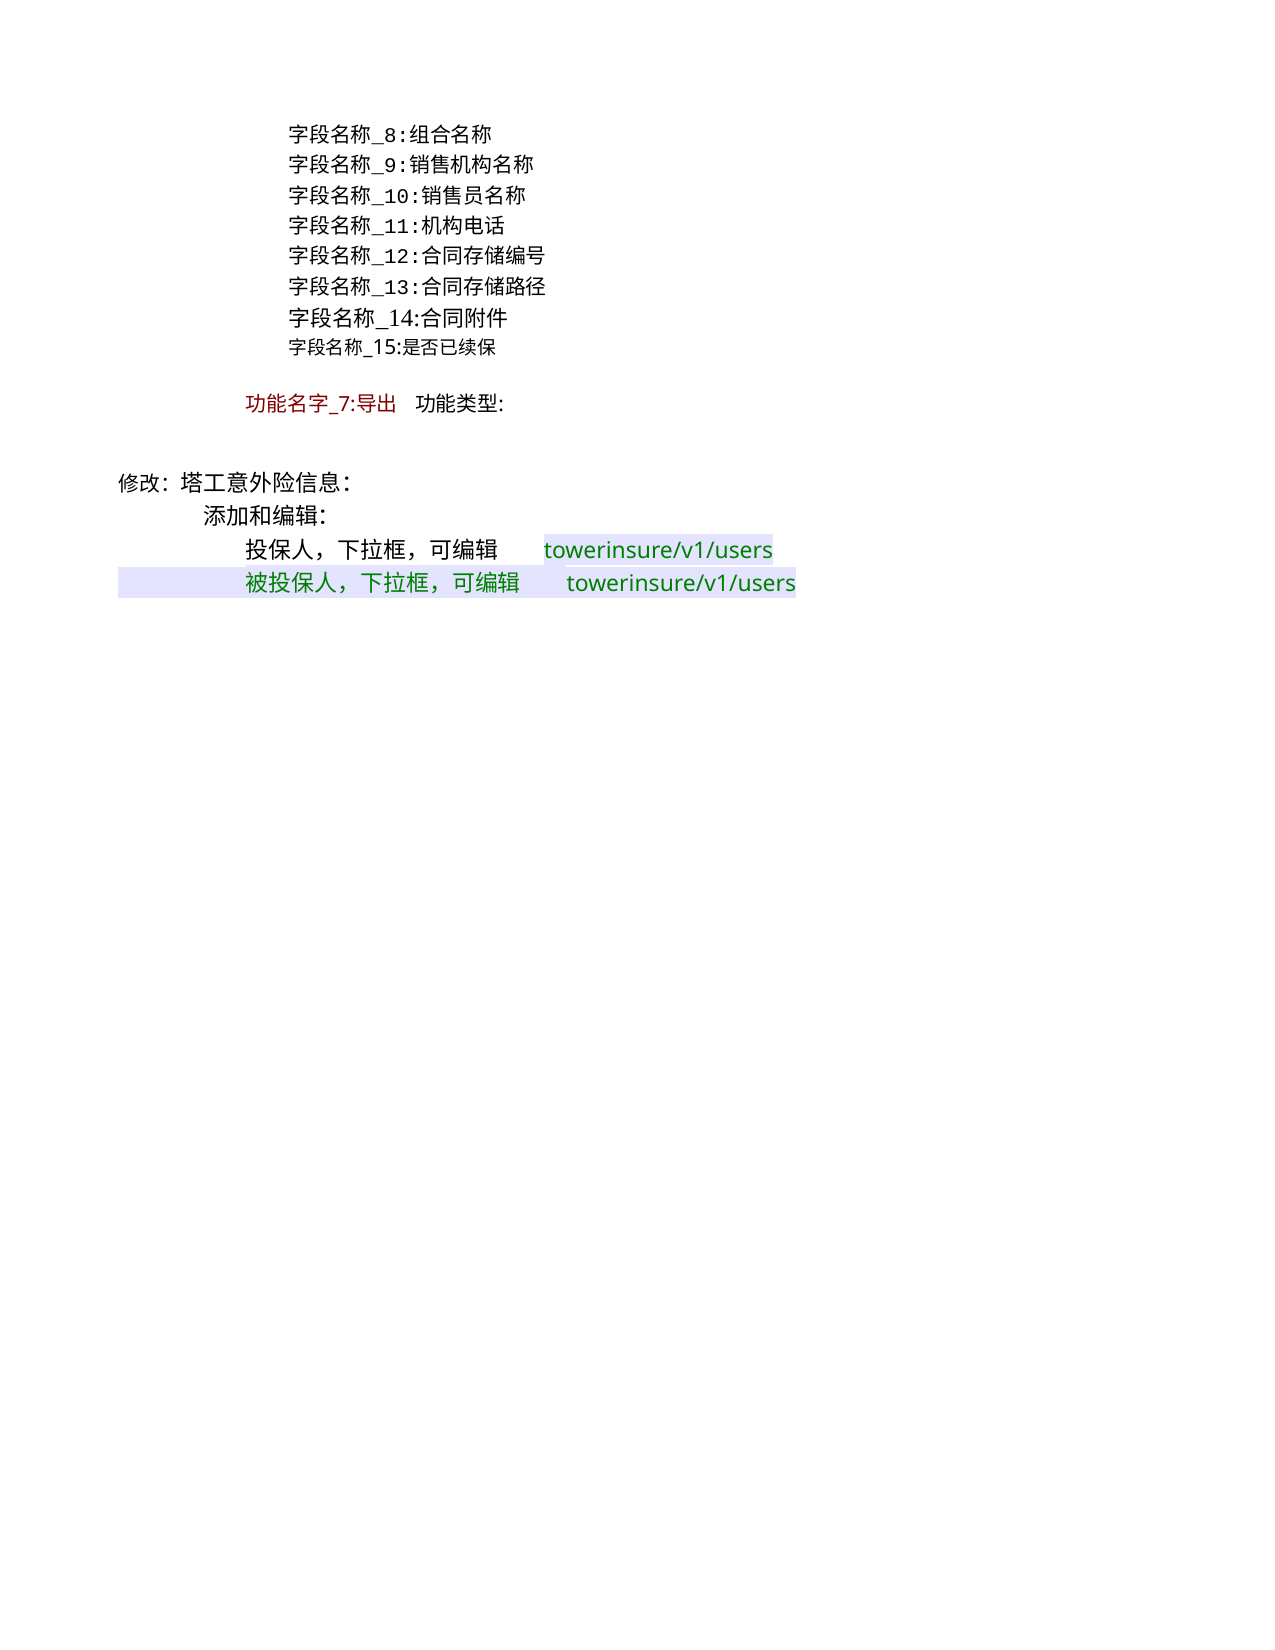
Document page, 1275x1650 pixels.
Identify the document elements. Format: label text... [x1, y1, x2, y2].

text 字段名称_12:合同存储编号 [118, 240, 1157, 270]
text 字段名称_14:合同附件 [118, 301, 1157, 332]
text 字段名称_10:销售员名称 [118, 179, 1157, 209]
text 字段名称_15:是否已续保 [118, 332, 1157, 361]
text 修改：塔工意外险信息： [118, 465, 1157, 498]
text 字段名称_11:机构电话 [118, 209, 1157, 240]
text 功能名字_7:导出 功能类型: [118, 389, 1157, 418]
text 字段名称_13:合同存储路径 [118, 270, 1157, 301]
text 字段名称_8:组合名称 [118, 118, 1157, 148]
text 投保人，下拉框，可编辑 towerinsure/v1/users [118, 531, 1157, 565]
text 字段名称_9:销售机构名称 [118, 148, 1157, 179]
text 添加和编辑： [118, 498, 1157, 531]
text 被投保人，下拉框，可编辑 towerinsure/v1/users [118, 565, 1157, 598]
